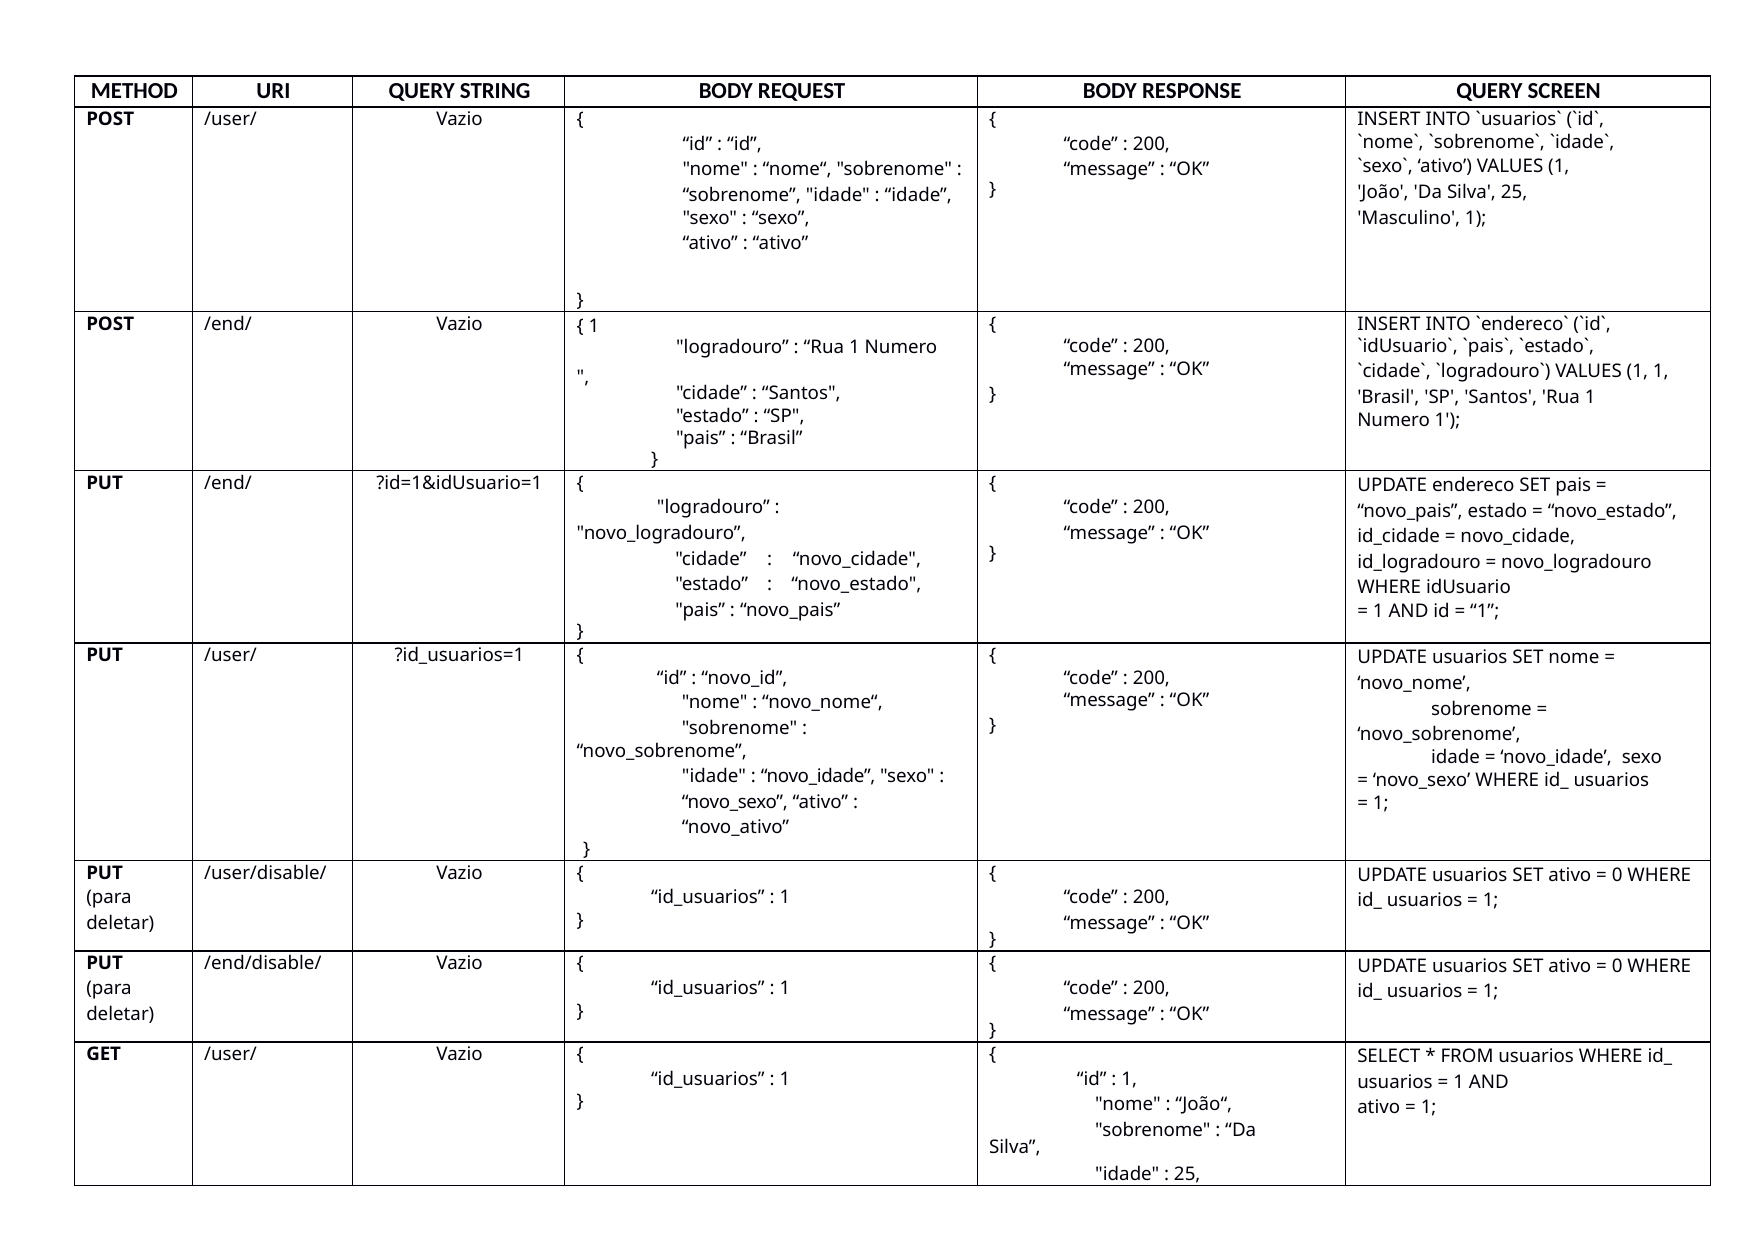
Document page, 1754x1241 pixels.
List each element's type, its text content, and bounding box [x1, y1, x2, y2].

table_cell /user/ [193, 1043, 352, 1185]
table_cell /end/ [193, 312, 352, 470]
table_cell { } [978, 861, 1054, 950]
table_cell { } [978, 312, 1054, 470]
table_cell { } [978, 644, 1054, 859]
table_header QUERY STRING [353, 77, 564, 106]
table_header BODY REQUEST [565, 77, 977, 106]
table_cell UPDATE usuarios SET nome = ‘novo_nome’, sobrenome = ‘novo_sobrenome’, idade = ‘novo_idade’, sexo = ‘novo_sexo’ WHERE id_ usuarios = 1; [1346, 644, 1710, 859]
table_cell ?id=1&idUsuario=1 [353, 471, 564, 642]
table_cell { 1", [565, 312, 626, 470]
table_cell /user/ [193, 644, 352, 859]
table_header URI [193, 77, 352, 106]
table_cell UPDATE endereco SET pais = “novo_pais”, estado = “novo_estado”, id_cidade = novo_cidade, id_logradouro = novo_logradouro WHERE idUsuario = 1 AND id = “1”; [1346, 471, 1710, 642]
table_cell “id” : 1, "nome" : “João“, "sobrenome" : “Da "idade" : 25, [1055, 1043, 1345, 1185]
table_cell /user/disable/ [193, 861, 352, 950]
table_cell POST [75, 312, 192, 470]
table_cell { } [565, 1043, 626, 1185]
table_cell "logradouro” : “Rua 1 Numero "cidade” : “Santos", "estado” : “SP", "pais” : “Brasil” } [626, 312, 977, 470]
table_cell { } [565, 108, 626, 311]
table_cell “id” : “id”, "nome" : “nome“, "sobrenome" : “sobrenome”, "idade" : “idade”, "sexo" : “sexo”, “ativo” : “ativo” [626, 108, 977, 311]
table_cell Vazio [353, 312, 564, 470]
table_cell PUT [75, 471, 192, 642]
table_cell { "logradouro” : "novo_logradouro”, "cidade” : “novo_cidade", "estado” : “novo_estado", "pais” : “novo_pais” } [565, 471, 977, 642]
table_cell /end/disable/ [193, 952, 352, 1041]
table_cell SELECT * FROM usuarios WHERE id_ usuarios = 1 AND ativo = 1; [1346, 1043, 1710, 1185]
table_cell “code” : 200, “message” : “OK” [1055, 952, 1345, 1041]
table_cell Vazio [353, 1043, 564, 1185]
table_cell INSERT INTO `endereco` (`id`, `idUsuario`, `pais`, `estado`, `cidade`, `logradouro`) VALUES (1, 1, 'Brasil', 'SP', 'Santos', 'Rua 1 Numero 1'); [1346, 312, 1710, 470]
table_cell “id_usuarios” : 1 [626, 952, 977, 1041]
table_cell GET [75, 1043, 192, 1185]
table_cell UPDATE usuarios SET ativo = 0 WHERE id_ usuarios = 1; [1346, 952, 1710, 1041]
table_cell “id_usuarios” : 1 [626, 1043, 977, 1185]
table_cell Vazio [353, 108, 564, 311]
table_cell PUT (para deletar) [75, 952, 192, 1041]
table_header QUERY SCREEN [1346, 77, 1710, 106]
table_cell ?id_usuarios=1 [353, 644, 564, 859]
table_cell PUT [75, 644, 192, 859]
table_cell “code” : 200, “message” : “OK” [1055, 312, 1345, 470]
table_cell UPDATE usuarios SET ativo = 0 WHERE id_ usuarios = 1; [1346, 861, 1710, 950]
table_cell PUT (para deletar) [75, 861, 192, 950]
table_cell “id_usuarios” : 1 [626, 861, 977, 950]
table_cell “code” : 200, “message” : “OK” [1055, 108, 1345, 311]
table_cell “code” : 200, “message” : “OK” [1055, 861, 1345, 950]
table_cell { } [565, 952, 626, 1041]
table_cell Vazio [353, 861, 564, 950]
table_cell { } [978, 108, 1054, 311]
table_cell { } [565, 861, 626, 950]
table_header METHOD [75, 77, 192, 106]
table_cell { Silva”, [978, 1043, 1054, 1185]
table_cell { } [978, 471, 1054, 642]
table_cell { } [978, 952, 1054, 1041]
table_cell /end/ [193, 471, 352, 642]
table_cell Vazio [353, 952, 564, 1041]
table_cell “code” : 200, “message” : “OK” [1055, 644, 1345, 859]
table_cell “code” : 200, “message” : “OK” [1055, 471, 1345, 642]
table_cell INSERT INTO `usuarios` (`id`, `nome`, `sobrenome`, `idade`, `sexo`, ‘ativo’) VALUES (1, 'João', 'Da Silva', 25, 'Masculino', 1); [1346, 108, 1710, 311]
table_cell { “id” : “novo_id”, "nome" : “novo_nome“, "sobrenome" : “novo_sobrenome”, "idade" : “novo_idade”, "sexo" : “novo_sexo”, “ativo” : “novo_ativo” } [565, 644, 977, 859]
table_cell /user/ [193, 108, 352, 311]
table_header BODY RESPONSE [978, 77, 1345, 106]
table_cell POST [75, 108, 192, 311]
